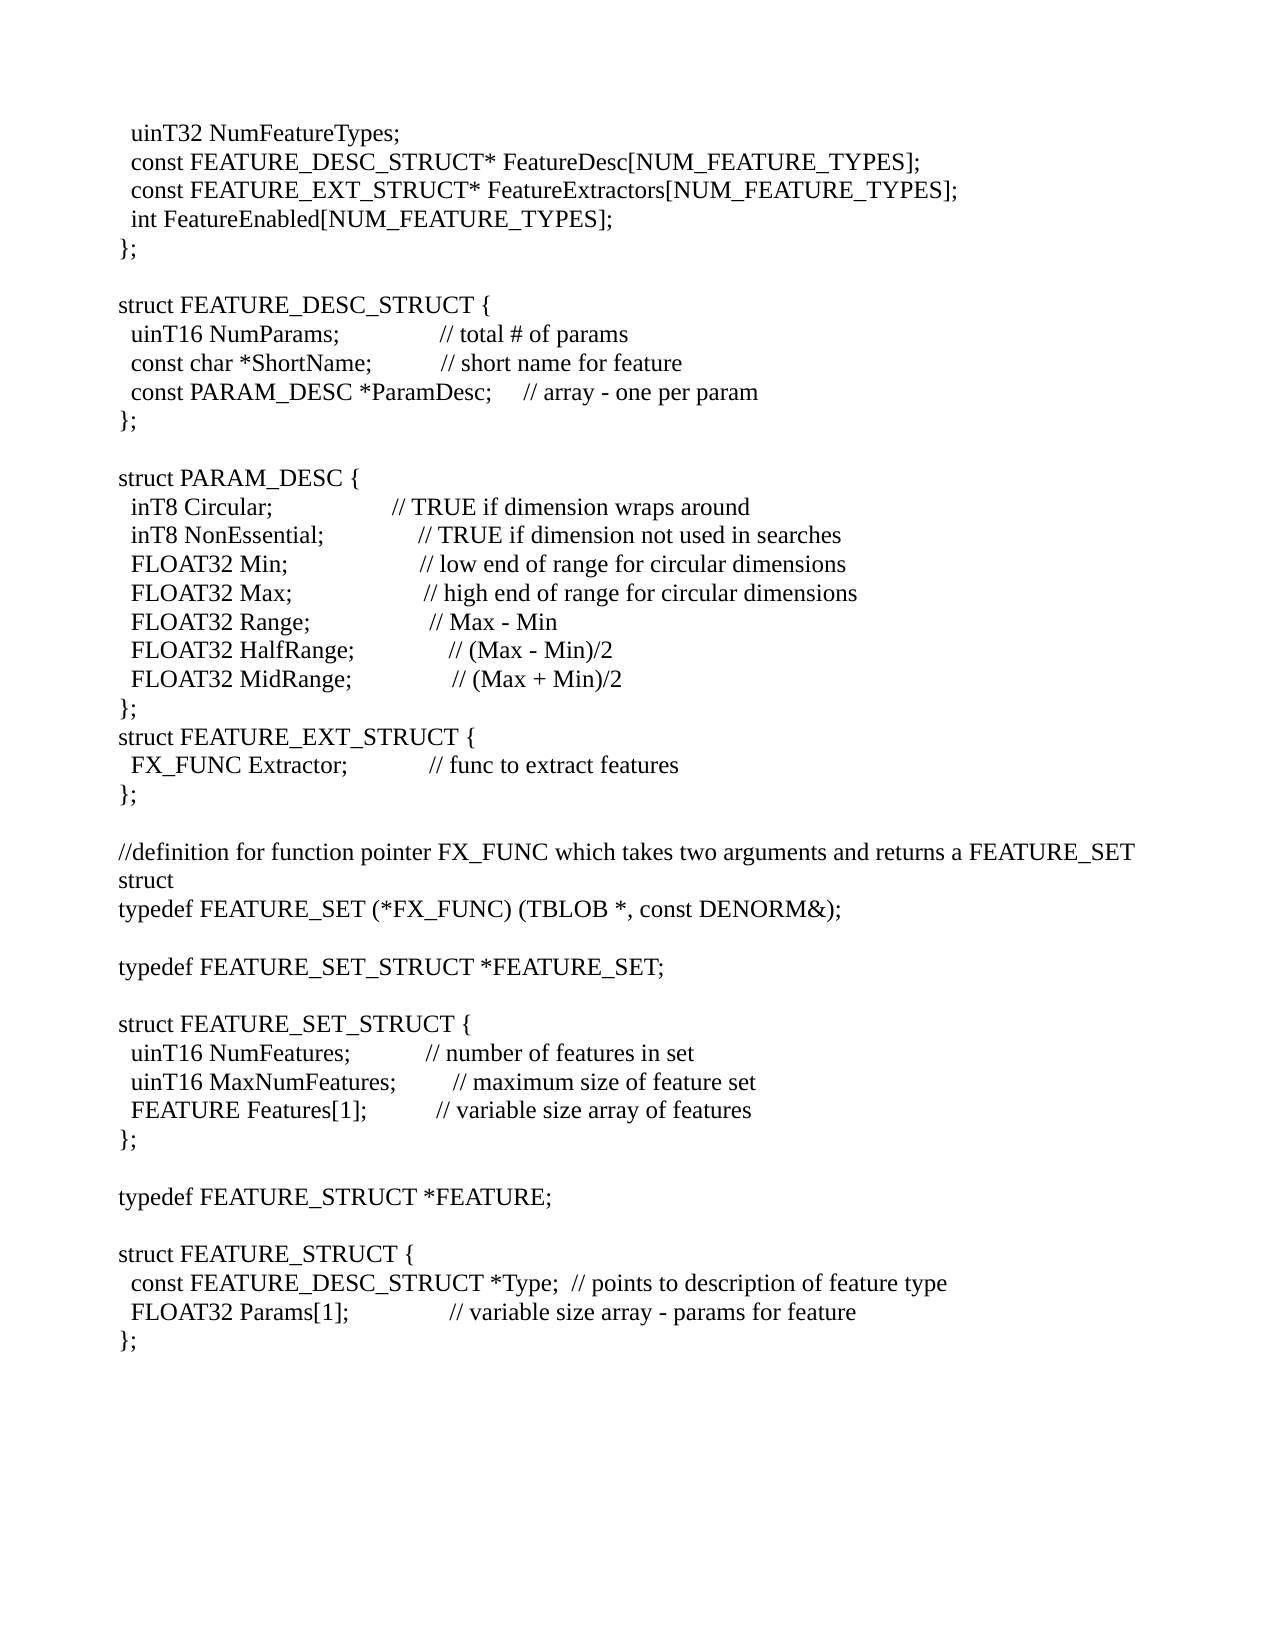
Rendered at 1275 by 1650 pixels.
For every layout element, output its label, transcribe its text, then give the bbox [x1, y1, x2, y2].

text }; [118, 406, 1157, 434]
text FX_FUNC Extractor; // func to extract features [118, 751, 1157, 779]
text struct FEATURE_SET_STRUCT { [118, 1009, 1157, 1038]
text typedef FEATURE_STRUCT *FEATURE; [118, 1182, 1157, 1211]
text FLOAT32 MidRange; // (Max + Min)/2 [118, 664, 1157, 693]
text }; [118, 1124, 1157, 1153]
text }; [118, 1326, 1157, 1354]
text }; [118, 233, 1157, 262]
text uinT16 MaxNumFeatures; // maximum size of feature set [118, 1067, 1157, 1096]
text inT8 NonEssential; // TRUE if dimension not used in searches [118, 521, 1157, 549]
text struct FEATURE_STRUCT { [118, 1239, 1157, 1268]
text FLOAT32 Range; // Max - Min [118, 607, 1157, 636]
text FLOAT32 Max; // high end of range for circular dimensions [118, 578, 1157, 607]
text inT8 Circular; // TRUE if dimension wraps around [118, 492, 1157, 521]
text struct FEATURE_DESC_STRUCT { [118, 291, 1157, 319]
text FLOAT32 Params[1]; // variable size array - params for feature [118, 1297, 1157, 1326]
text //definition for function pointer FX_FUNC which takes two arguments and returns a FEATURE_SET struct [118, 837, 1157, 894]
text struct PARAM_DESC { [118, 463, 1157, 492]
text typedef FEATURE_SET (*FX_FUNC) (TBLOB *, const DENORM&); [118, 894, 1157, 923]
text uinT16 NumFeatures; // number of features in set [118, 1038, 1157, 1067]
text }; [118, 779, 1157, 808]
text const FEATURE_EXT_STRUCT* FeatureExtractors[NUM_FEATURE_TYPES]; [118, 176, 1157, 204]
text uinT32 NumFeatureTypes; [118, 118, 1157, 147]
text typedef FEATURE_SET_STRUCT *FEATURE_SET; [118, 952, 1157, 981]
text int FeatureEnabled[NUM_FEATURE_TYPES]; [118, 204, 1157, 233]
text uinT16 NumParams; // total # of params [118, 319, 1157, 348]
text const char *ShortName; // short name for feature [118, 348, 1157, 377]
text struct FEATURE_EXT_STRUCT { [118, 722, 1157, 751]
text const FEATURE_DESC_STRUCT* FeatureDesc[NUM_FEATURE_TYPES]; [118, 147, 1157, 176]
text FEATURE Features[1]; // variable size array of features [118, 1096, 1157, 1124]
text }; [118, 693, 1157, 722]
text const FEATURE_DESC_STRUCT *Type; // points to description of feature type [118, 1268, 1157, 1297]
text FLOAT32 Min; // low end of range for circular dimensions [118, 549, 1157, 578]
text FLOAT32 HalfRange; // (Max - Min)/2 [118, 636, 1157, 664]
text const PARAM_DESC *ParamDesc; // array - one per param [118, 377, 1157, 406]
